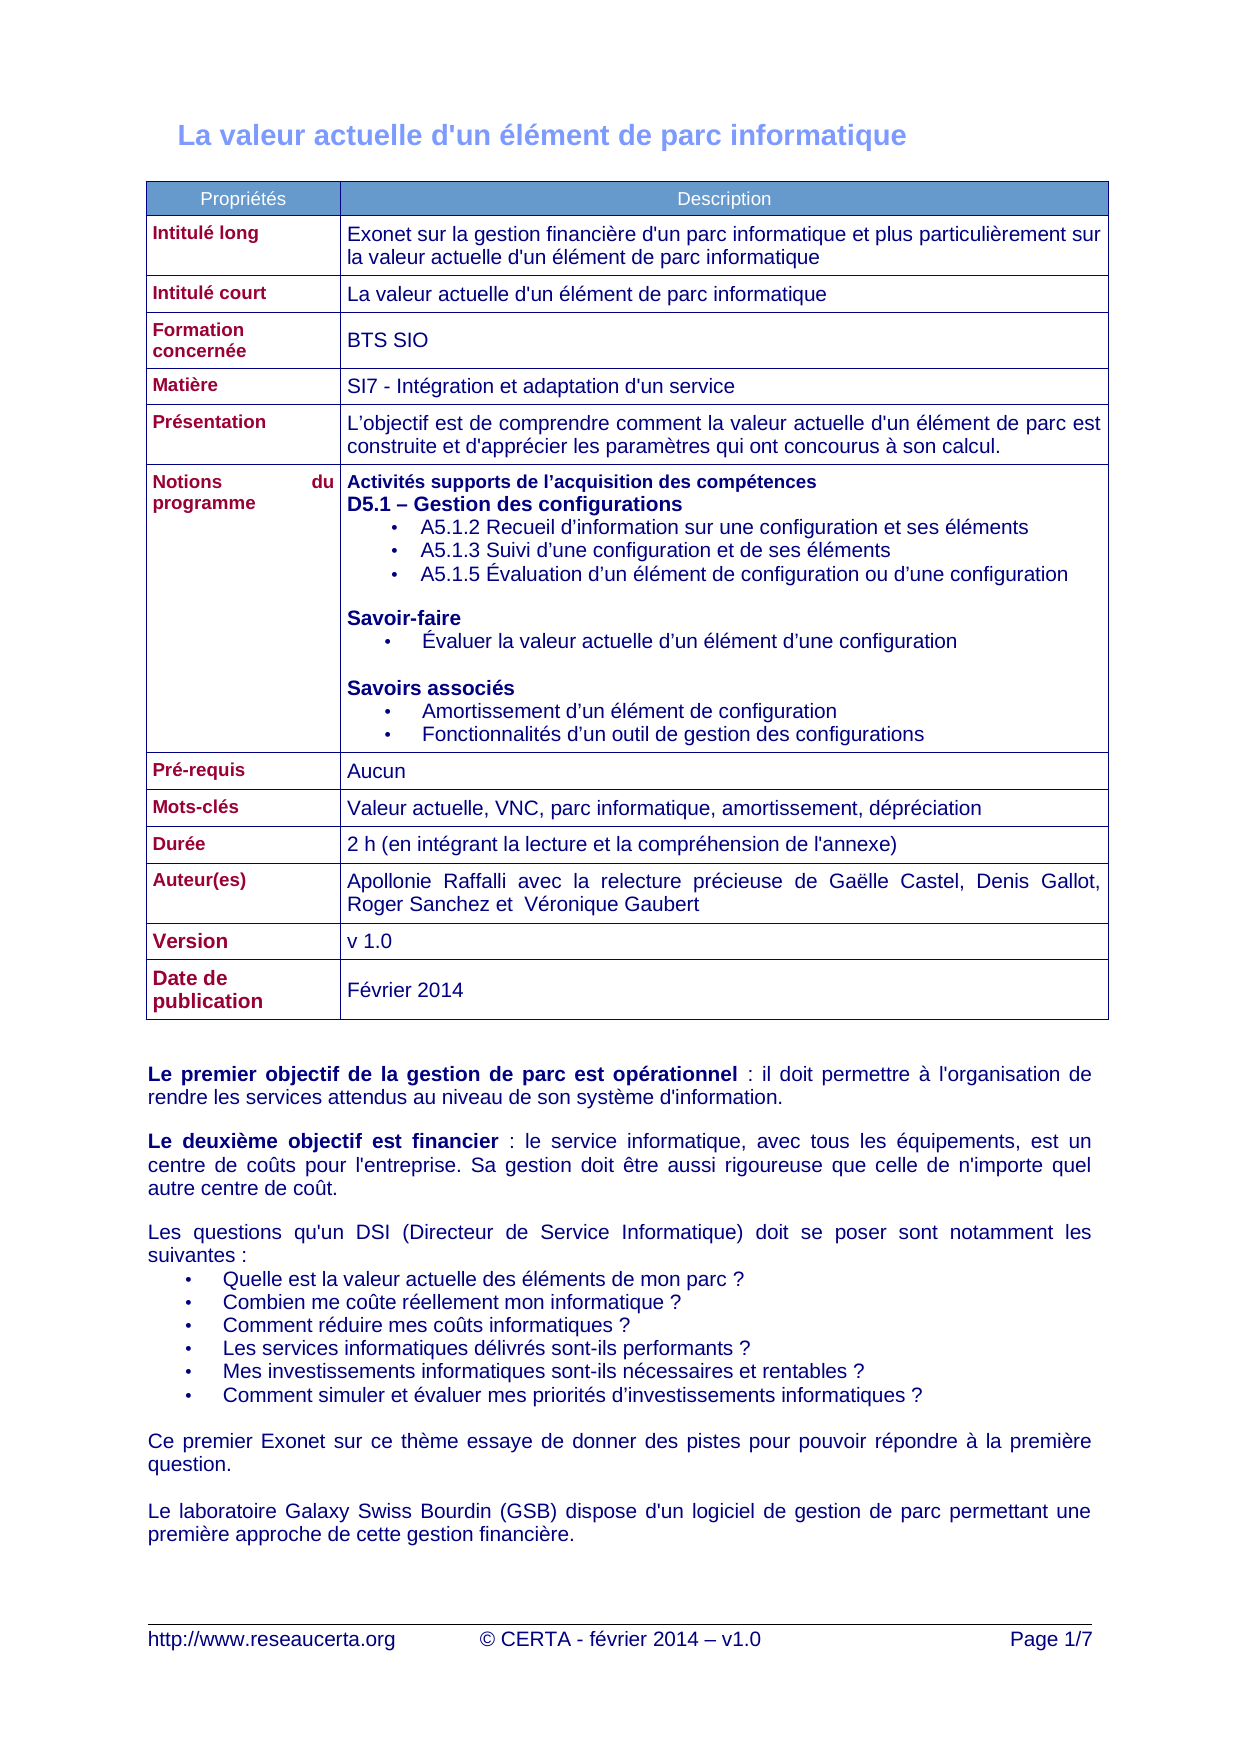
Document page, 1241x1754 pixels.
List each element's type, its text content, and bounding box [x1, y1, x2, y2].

text Le premier objectif de la gestion de parc est opérationnel : il doit permettre à l'organisation de rendre les services attendus au niveau de son système d'information. [148, 1062, 1092, 1109]
list Quelle est la valeur actuelle des éléments de mon parc ? [185, 1267, 1092, 1290]
table_cell SI7 - Intégration et adaptation d'un service [341, 369, 1108, 404]
table_cell Présentation [147, 405, 340, 464]
table_cell Intitulé court [147, 276, 340, 312]
table_cell Date de publication [147, 960, 340, 1019]
text Les questions qu'un DSI (Directeur de Service Informatique) doit se poser sont notamment les suivantes : [148, 1221, 1092, 1267]
table_cell Auteur(es) [147, 864, 340, 923]
table_cell v 1.0 [341, 924, 1108, 959]
table_header Propriétés [147, 182, 340, 215]
table_cell Notions du programme [147, 465, 340, 752]
table_cell Apollonie Raffalli avec la relecture précieuse de Gaëlle Castel, Denis Gallot, Roger Sanchez et Véronique Gaubert [341, 864, 1108, 923]
list Comment réduire mes coûts informatiques ? [185, 1314, 1092, 1337]
table_cell Formation concernée [147, 313, 340, 368]
list Combien me coûte réellement mon informatique ? [185, 1290, 1092, 1314]
list Comment simuler et évaluer mes priorités d’investissements informatiques ? [185, 1383, 1092, 1407]
table_cell Aucun [341, 753, 1108, 789]
table_cell Valeur actuelle, VNC, parc informatique, amortissement, dépréciation [341, 790, 1108, 826]
table_cell Durée [147, 827, 340, 863]
table_cell Février 2014 [341, 960, 1108, 1019]
table_cell Activités supports de l’acquisition des compétences D5.1 – Gestion des configurations A5.1.2 Recueil d’information sur une configuration et ses éléments A5.1.3 Suivi d’une configuration et de ses éléments A5.1.5 Évaluation d’un élément de configuration ou d’une configuration Savoir-faire Évaluer la valeur actuelle d’un élément d’une configuration Savoirs associés Amortissement d’un élément de configuration Fonctionnalités d’un outil de gestion des configurations [341, 465, 1108, 752]
table_cell Intitulé long [147, 216, 340, 275]
table_cell 2 h (en intégrant la lecture et la compréhension de l'annexe) [341, 827, 1108, 863]
table_cell Version [147, 924, 340, 959]
table_cell Mots-clés [147, 790, 340, 826]
table_cell La valeur actuelle d'un élément de parc informatique [341, 276, 1108, 312]
table_cell Pré-requis [147, 753, 340, 789]
list Mes investissements informatiques sont-ils nécessaires et rentables ? [185, 1360, 1092, 1383]
table_cell Exonet sur la gestion financière d'un parc informatique et plus particulièrement sur la valeur actuelle d'un élément de parc informatique [341, 216, 1108, 275]
text Ce premier Exonet sur ce thème essaye de donner des pistes pour pouvoir répondre à la première question. [148, 1430, 1092, 1476]
table_cell L’objectif est de comprendre comment la valeur actuelle d'un élément de parc est construite et d'apprécier les paramètres qui ont concourus à son calcul. [341, 405, 1108, 464]
table_header Description [341, 182, 1108, 215]
table_cell BTS SIO [341, 313, 1108, 368]
text Le laboratoire Galaxy Swiss Bourdin (GSB) dispose d'un logiciel de gestion de parc permettant une première approche de cette gestion financière. [148, 1499, 1092, 1546]
list Les services informatiques délivrés sont-ils performants ? [185, 1337, 1092, 1360]
table_cell Matière [147, 369, 340, 404]
subtitle La valeur actuelle d'un élément de parc informatique [148, 119, 1092, 151]
text Le deuxième objectif est financier : le service informatique, avec tous les équipements, est un centre de coûts pour l'entreprise. Sa gestion doit être aussi rigoureuse que celle de n'importe quel autre centre de coût. [148, 1130, 1092, 1200]
